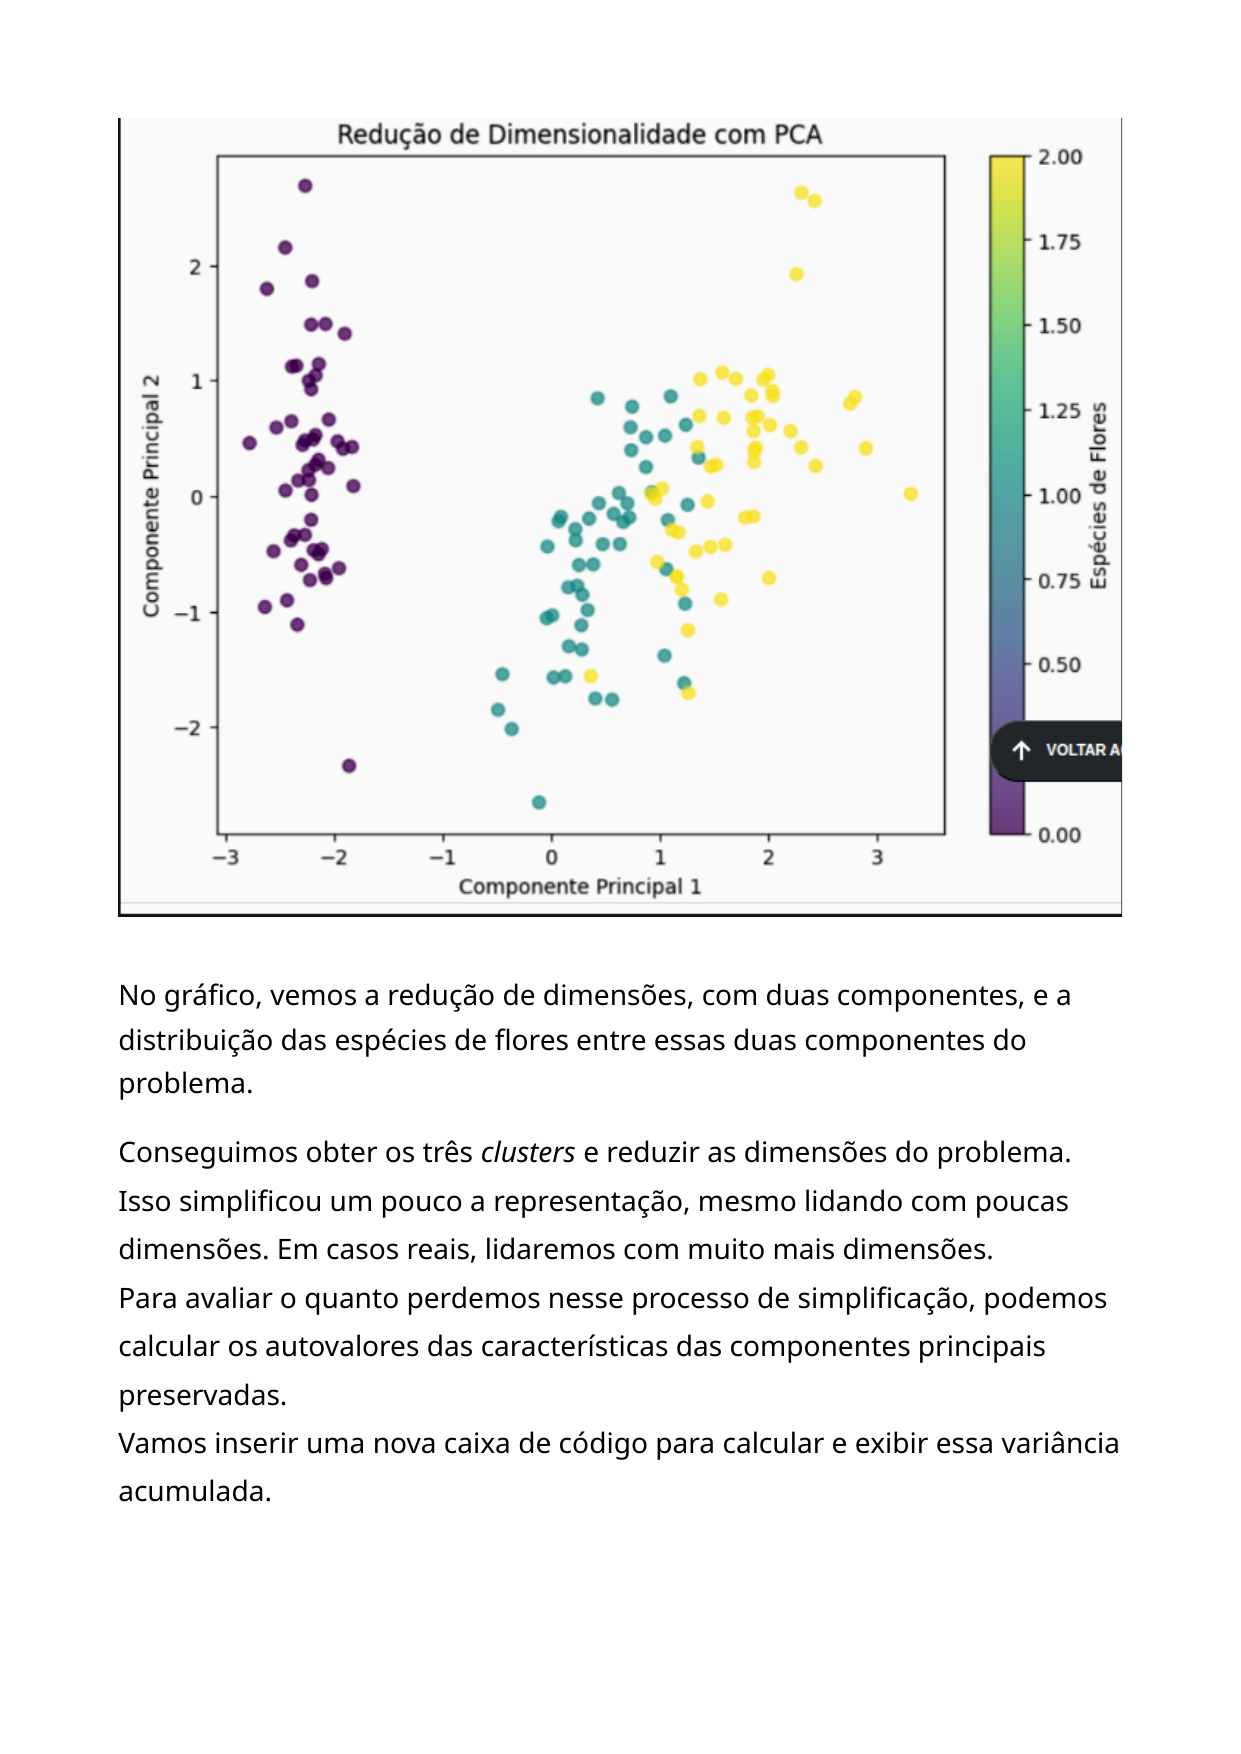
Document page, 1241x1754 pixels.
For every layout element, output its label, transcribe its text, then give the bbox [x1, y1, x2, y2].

picture [118, 118, 1123, 917]
text Para avaliar o quanto perdemos nesse processo de simplificação, podemos calcular os autovalores das características das componentes principais preservadas. [118, 1268, 1122, 1413]
text No gráfico, vemos a redução de dimensões, com duas componentes, e a distribuição das espécies de flores entre essas duas componentes do problema. [118, 976, 1122, 1102]
text Conseguimos obter os três clusters e reduzir as dimensões do problema. Isso simplificou um pouco a representação, mesmo lidando com poucas dimensões. Em casos reais, lidaremos com muito mais dimensões. [118, 1122, 1122, 1268]
text Vamos inserir uma nova caixa de código para calcular e exibir essa variância acumulada. [118, 1413, 1122, 1510]
